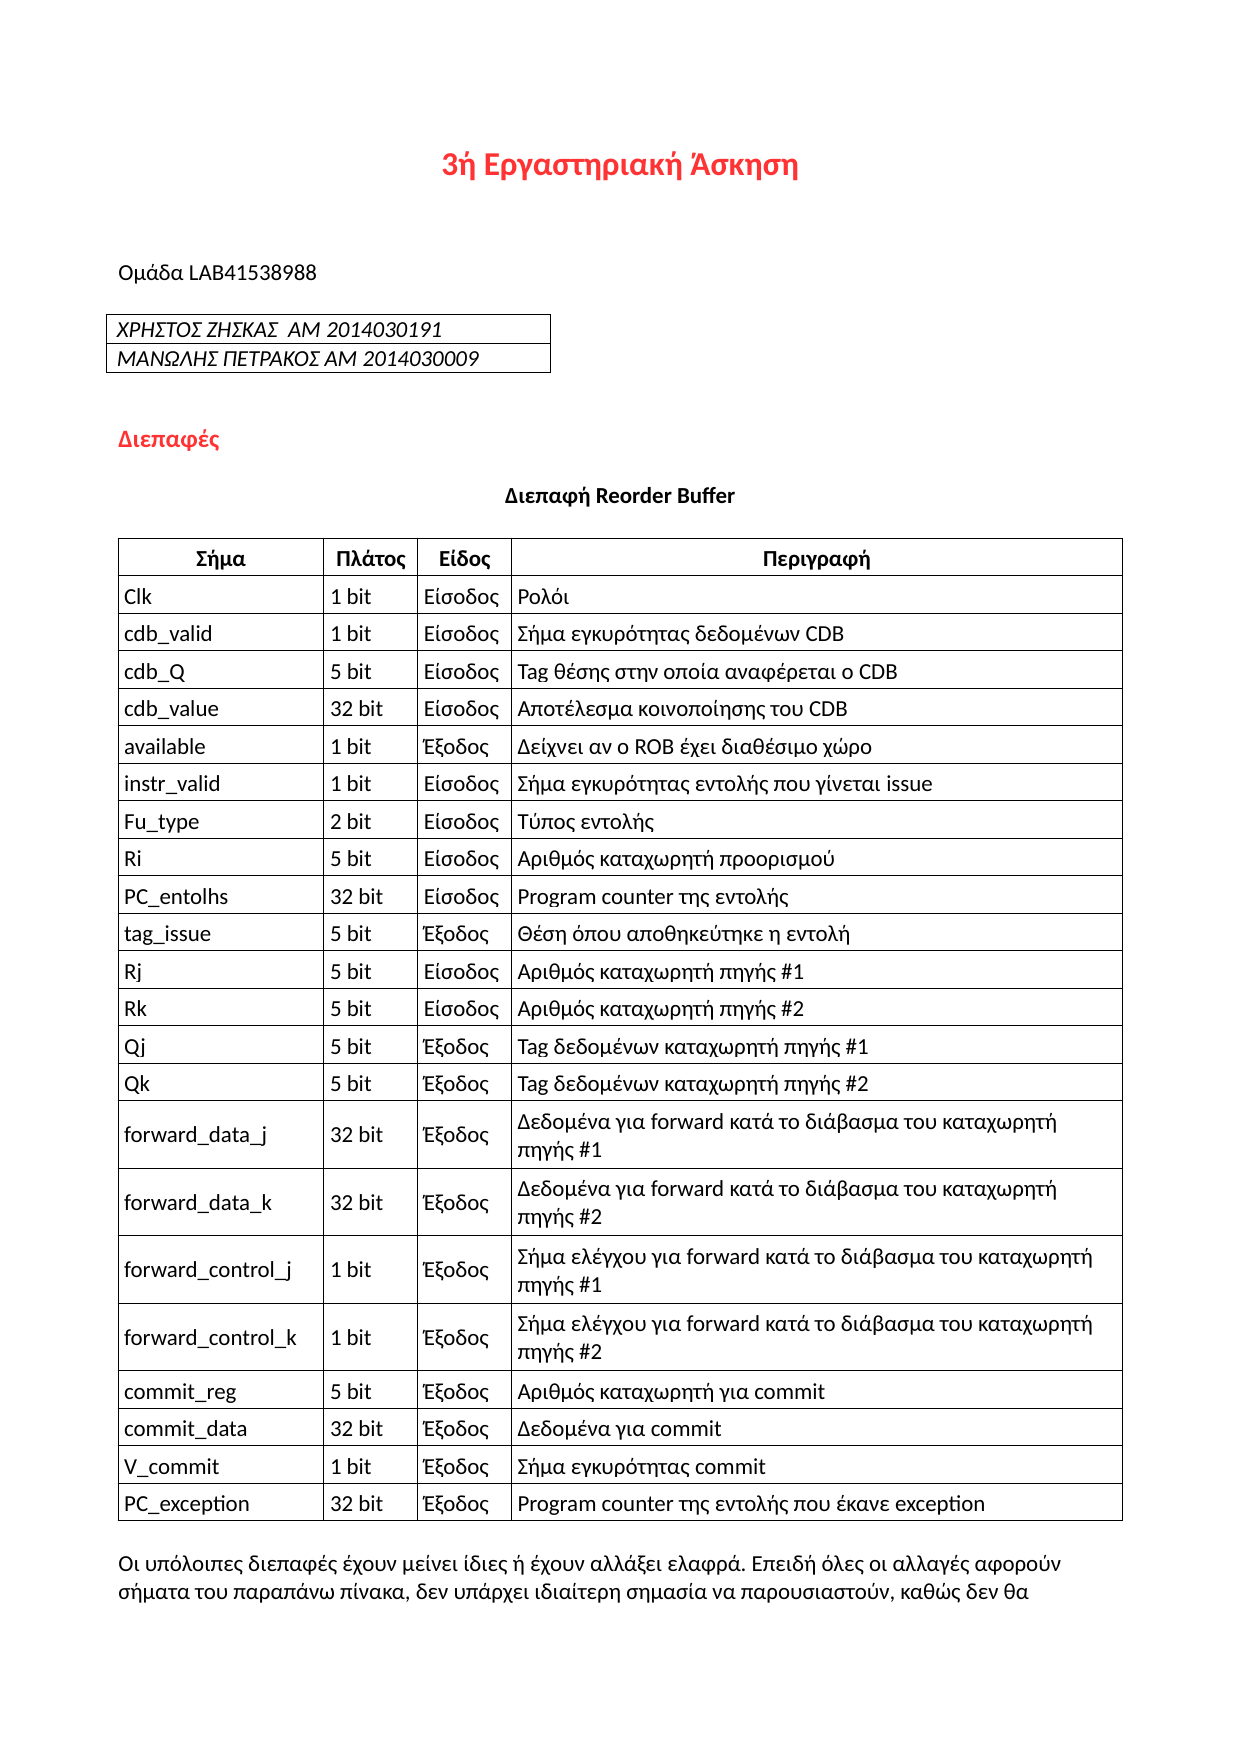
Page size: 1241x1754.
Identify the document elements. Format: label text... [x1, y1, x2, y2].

table_cell Αριθμός καταχωρητή πηγής #2 [512, 989, 1122, 1025]
table_header Είδος [418, 539, 511, 575]
table_cell commit_reg [119, 1371, 323, 1407]
table_cell Είσοδος [418, 614, 511, 650]
table_cell Έξοδος [418, 1304, 511, 1370]
text Ομάδα LAB41538988 [118, 258, 1122, 286]
table_cell ΜΑΝΩΛΗΣ ΠΕΤΡΑΚΟΣ AM 2014030009 [107, 344, 550, 372]
table_cell Τύπος εντολής [512, 801, 1122, 837]
text Διεπαφή Reorder Buffer [118, 481, 1122, 509]
table_cell Έξοδος [418, 914, 511, 950]
table_cell Program counter της εντολής που έκανε exception [512, 1484, 1122, 1520]
table_cell forward_data_j [119, 1101, 323, 1167]
table_cell Σήμα εγκυρότητας δεδομένων CDB [512, 614, 1122, 650]
table_cell cdb_value [119, 689, 323, 725]
table_cell 1 bit [324, 614, 417, 650]
table_cell Αριθμός καταχωρητή για commit [512, 1371, 1122, 1407]
table_cell 32 bit [324, 1484, 417, 1520]
table_cell Tag δεδομένων καταχωρητή πηγής #2 [512, 1064, 1122, 1100]
table_cell Tag δεδομένων καταχωρητή πηγής #1 [512, 1026, 1122, 1062]
table_cell forward_data_k [119, 1169, 323, 1235]
table_cell PC_exception [119, 1484, 323, 1520]
table_cell V_commit [119, 1446, 323, 1482]
table_cell Ri [119, 839, 323, 875]
table_cell Δείχνει αν ο ROB έχει διαθέσιμο χώρο [512, 726, 1122, 762]
table_cell Έξοδος [418, 1236, 511, 1302]
table_header Σήμα [119, 539, 323, 575]
table_cell Qj [119, 1026, 323, 1062]
table_cell 5 bit [324, 1026, 417, 1062]
table_cell Σήμα ελέγχου για forward κατά το διάβασμα του καταχωρητή πηγής #2 [512, 1304, 1122, 1370]
table_cell 5 bit [324, 839, 417, 875]
table_cell 2 bit [324, 801, 417, 837]
table_cell 1 bit [324, 1446, 417, 1482]
table_cell Rk [119, 989, 323, 1025]
table_header Περιγραφή [512, 539, 1122, 575]
table_cell commit_data [119, 1409, 323, 1445]
table_cell Δεδομένα για forward κατά το διάβασμα του καταχωρητή πηγής #2 [512, 1169, 1122, 1235]
table_cell Είσοδος [418, 576, 511, 612]
table_cell Έξοδος [418, 726, 511, 762]
table_cell Έξοδος [418, 1101, 511, 1167]
table_cell Program counter της εντολής [512, 876, 1122, 912]
subtitle Διεπαφές [118, 423, 1122, 453]
table_cell Fu_type [119, 801, 323, 837]
table_cell 32 bit [324, 689, 417, 725]
table_cell Δεδομένα για forward κατά το διάβασμα του καταχωρητή πηγής #1 [512, 1101, 1122, 1167]
table_cell tag_issue [119, 914, 323, 950]
table_cell 1 bit [324, 726, 417, 762]
table_cell Έξοδος [418, 1169, 511, 1235]
table_cell Είσοδος [418, 801, 511, 837]
table_cell 5 bit [324, 951, 417, 987]
table_cell Έξοδος [418, 1484, 511, 1520]
table_cell 5 bit [324, 651, 417, 687]
table_cell PC_entolhs [119, 876, 323, 912]
table_cell Έξοδος [418, 1371, 511, 1407]
table_cell Αριθμός καταχωρητή πηγής #1 [512, 951, 1122, 987]
table_cell 1 bit [324, 576, 417, 612]
table_cell Έξοδος [418, 1446, 511, 1482]
table_cell Qk [119, 1064, 323, 1100]
table_cell Σήμα ελέγχου για forward κατά το διάβασμα του καταχωρητή πηγής #1 [512, 1236, 1122, 1302]
table_cell Σήμα εγκυρότητας commit [512, 1446, 1122, 1482]
table_cell Είσοδος [418, 651, 511, 687]
table_cell 5 bit [324, 989, 417, 1025]
table_cell Έξοδος [418, 1026, 511, 1062]
table_cell cdb_Q [119, 651, 323, 687]
table_cell Αποτέλεσμα κοινοποίησης του CDB [512, 689, 1122, 725]
table_cell Είσοδος [418, 689, 511, 725]
table_cell cdb_valid [119, 614, 323, 650]
table_cell Είσοδος [418, 951, 511, 987]
table_cell 1 bit [324, 1304, 417, 1370]
table_cell Είσοδος [418, 764, 511, 800]
table_cell Θέση όπου αποθηκεύτηκε η εντολή [512, 914, 1122, 950]
table_cell forward_control_j [119, 1236, 323, 1302]
table_cell 5 bit [324, 1371, 417, 1407]
table_cell 32 bit [324, 876, 417, 912]
table_cell Σήμα εγκυρότητας εντολής που γίνεται issue [512, 764, 1122, 800]
table_cell Clk [119, 576, 323, 612]
table_header Πλάτος [324, 539, 417, 575]
table_cell 5 bit [324, 914, 417, 950]
table_header ΧΡΗΣΤΟΣ ΖΗΣΚΑΣ AM 2014030191 [107, 315, 550, 343]
table_cell Είσοδος [418, 876, 511, 912]
table_cell Αριθμός καταχωρητή προορισμού [512, 839, 1122, 875]
table_cell Δεδομένα για commit [512, 1409, 1122, 1445]
table_cell 32 bit [324, 1409, 417, 1445]
table_cell 32 bit [324, 1169, 417, 1235]
table_cell Tag θέσης στην οποία αναφέρεται ο CDB [512, 651, 1122, 687]
table_cell available [119, 726, 323, 762]
table_cell Έξοδος [418, 1064, 511, 1100]
table_cell forward_control_k [119, 1304, 323, 1370]
table_cell 5 bit [324, 1064, 417, 1100]
table_cell instr_valid [119, 764, 323, 800]
title 3ή Εργαστηριακή Άσκηση [118, 143, 1122, 184]
table_cell Έξοδος [418, 1409, 511, 1445]
table_cell Είσοδος [418, 839, 511, 875]
table_cell 32 bit [324, 1101, 417, 1167]
table_cell 1 bit [324, 1236, 417, 1302]
table_cell Rj [119, 951, 323, 987]
text Οι υπόλοιπες διεπαφές έχουν μείνει ίδιες ή έχουν αλλάξει ελαφρά. Επειδή όλες οι αλλαγές αφορούν σήματα του παραπάνω πίνακα, δεν υπάρχει ιδιαίτερη σημασία να παρουσιαστούν, καθώς δεν θα [118, 1549, 1122, 1605]
table_cell 1 bit [324, 764, 417, 800]
table_cell Ρολόι [512, 576, 1122, 612]
table_cell Είσοδος [418, 989, 511, 1025]
